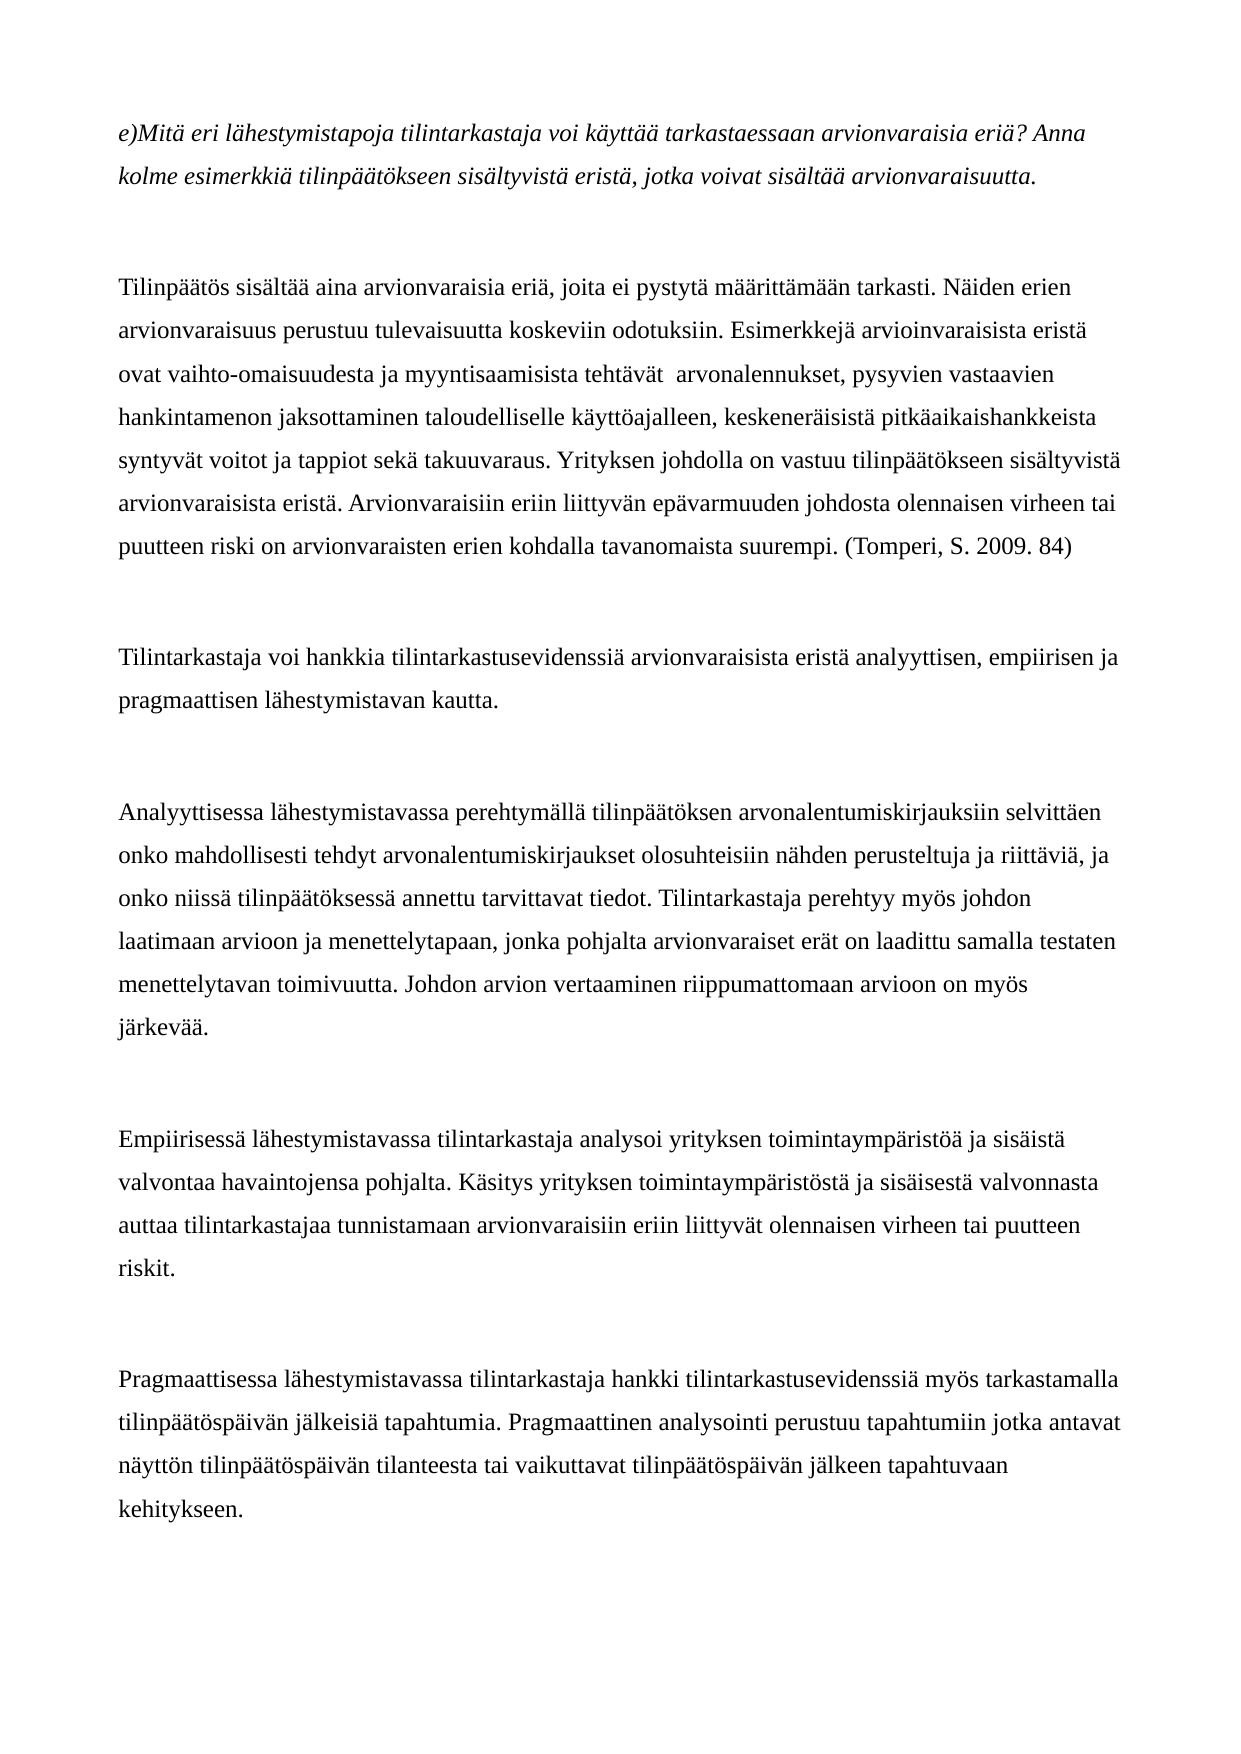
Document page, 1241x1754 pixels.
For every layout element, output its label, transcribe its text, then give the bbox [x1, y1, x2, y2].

text Pragmaattisessa lähestymistavassa tilintarkastaja hankki tilintarkastusevidenssiä myös tarkastamalla tilinpäätöspäivän jälkeisiä tapahtumia. Pragmaattinen analysointi perustuu tapahtumiin jotka antavat näyttön tilinpäätöspäivän tilanteesta tai vaikuttavat tilinpäätöspäivän jälkeen tapahtuvaan kehitykseen. [118, 1364, 1122, 1522]
text Tilintarkastaja voi hankkia tilintarkastusevidenssiä arvionvaraisista eristä analyyttisen, empiirisen ja pragmaattisen lähestymistavan kautta. [118, 642, 1122, 714]
text e)Mitä eri lähestymistapoja tilintarkastaja voi käyttää tarkastaessaan arvionvaraisia eriä? Anna kolme esimerkkiä tilinpäätökseen sisältyvistä eristä, jotka voivat sisältää arvionvaraisuutta. [118, 118, 1122, 190]
text Analyyttisessa lähestymistavassa perehtymällä tilinpäätöksen arvonalentumiskirjauksiin selvittäen onko mahdollisesti tehdyt arvonalentumiskirjaukset olosuhteisiin nähden perusteltuja ja riittäviä, ja onko niissä tilinpäätöksessä annettu tarvittavat tiedot. Tilintarkastaja perehtyy myös johdon laatimaan arvioon ja menettelytapaan, jonka pohjalta arvionvaraiset erät on laadittu samalla testaten menettelytavan toimivuutta. Johdon arvion vertaaminen riippumattomaan arvioon on myös järkevää. [118, 797, 1122, 1041]
text Tilinpäätös sisältää aina arvionvaraisia eriä, joita ei pystytä määrittämään tarkasti. Näiden erien arvionvaraisuus perustuu tulevaisuutta koskeviin odotuksiin. Esimerkkejä arvioinvaraisista eristä ovat vaihto-omaisuudesta ja myyntisaamisista tehtävät arvonalennukset, pysyvien vastaavien hankintamenon jaksottaminen taloudelliselle käyttöajalleen, keskeneräisistä pitkäaikaishankkeista syntyvät voitot ja tappiot sekä takuuvaraus. Yrityksen johdolla on vastuu tilinpäätökseen sisältyvistä arvionvaraisista eristä. Arvionvaraisiin eriin liittyvän epävarmuuden johdosta olennaisen virheen tai puutteen riski on arvionvaraisten erien kohdalla tavanomaista suurempi. (Tomperi, S. 2009. 84) [118, 272, 1122, 560]
text Empiirisessä lähestymistavassa tilintarkastaja analysoi yrityksen toimintaympäristöä ja sisäistä valvontaa havaintojensa pohjalta. Käsitys yrityksen toimintaympäristöstä ja sisäisestä valvonnasta auttaa tilintarkastajaa tunnistamaan arvionvaraisiin eriin liittyvät olennaisen virheen tai puutteen riskit. [118, 1124, 1122, 1282]
